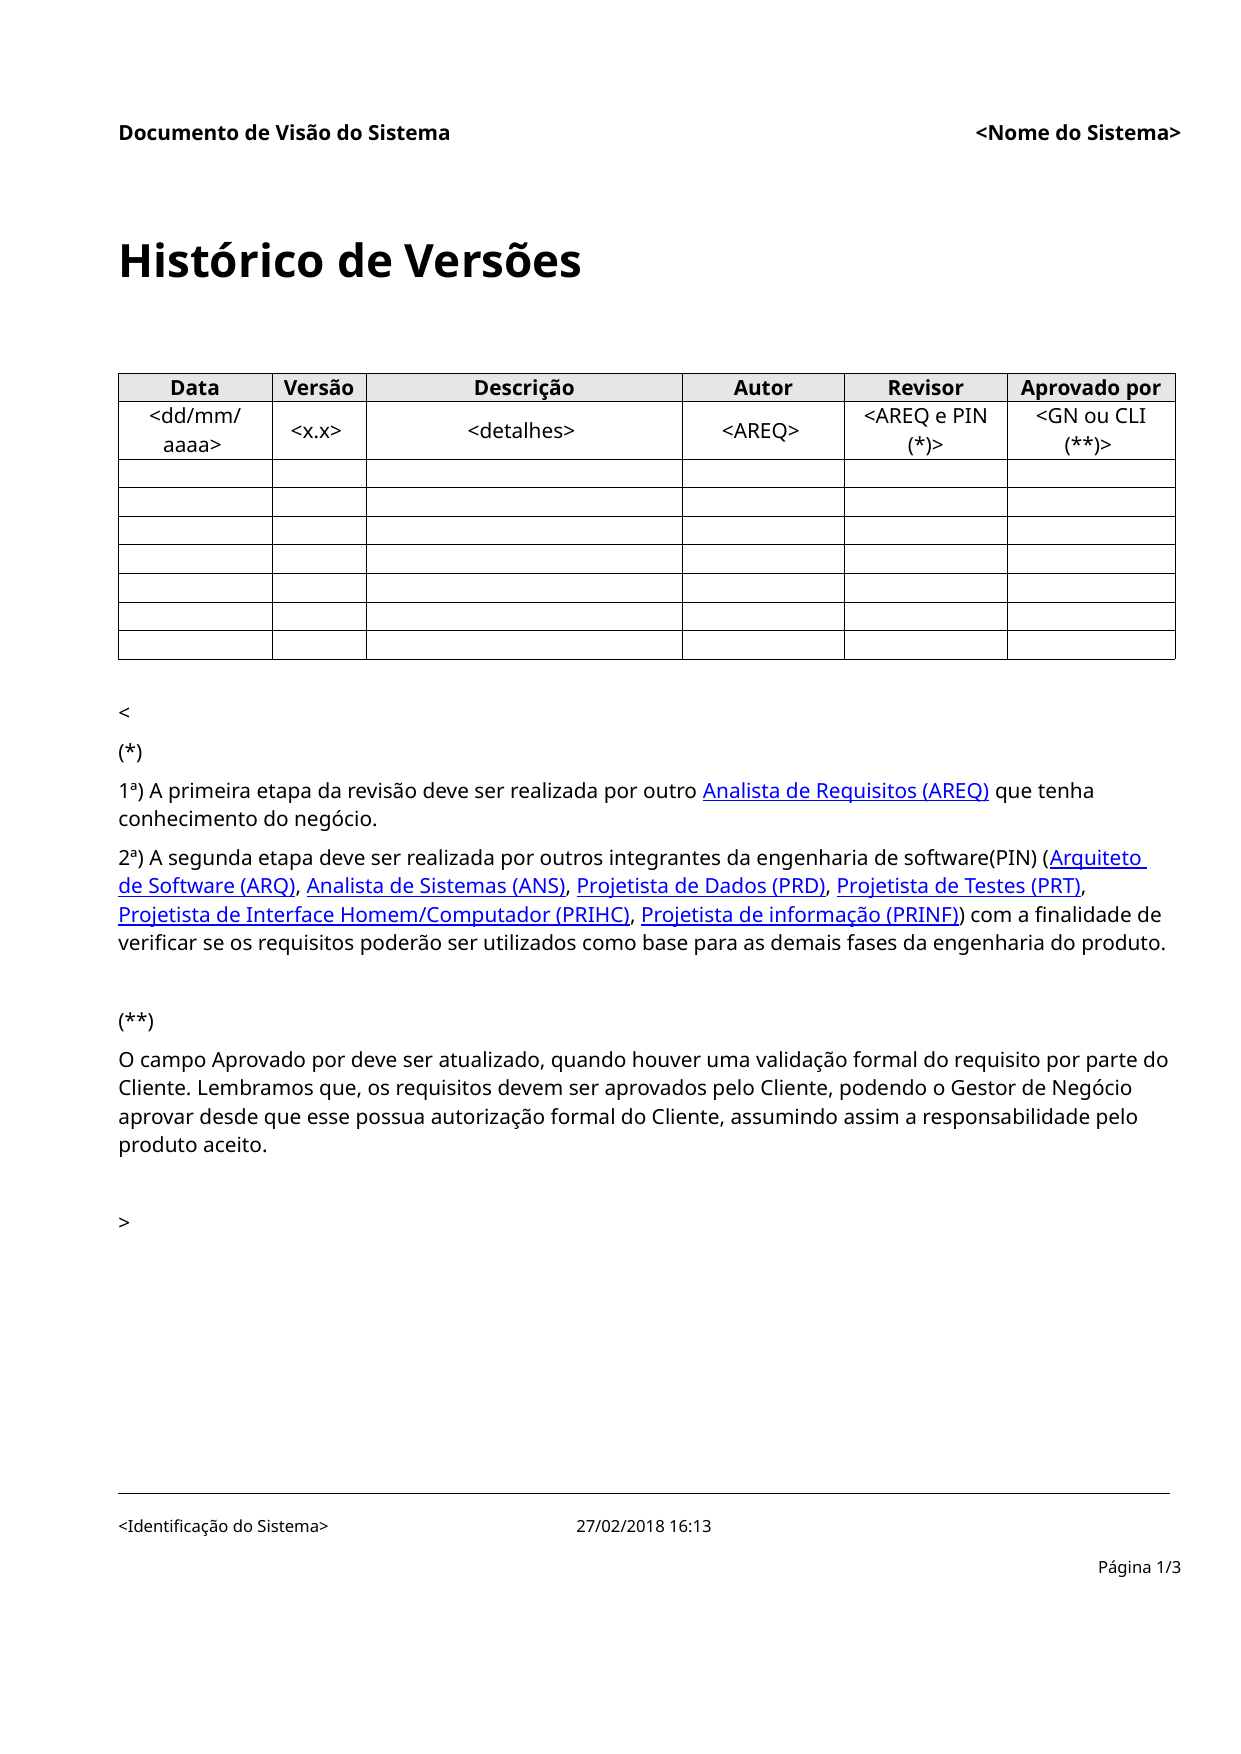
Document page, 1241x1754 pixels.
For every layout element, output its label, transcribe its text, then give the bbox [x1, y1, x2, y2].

table_cell [845, 517, 1007, 544]
table_header Autor [683, 374, 844, 401]
table_cell [273, 631, 366, 659]
table_cell [683, 545, 844, 573]
table_cell [119, 460, 272, 487]
table_header Revisor [845, 374, 1007, 401]
table_cell <x.x> [273, 402, 366, 458]
text O campo Aprovado por deve ser atualizado, quando houver uma validação formal do requisito por parte do Cliente. Lembramos que, os requisitos devem ser aprovados pelo Cliente, podendo o Gestor de Negócio aprovar desde que esse possua autorização formal do Cliente, assumindo assim a responsabilidade pelo produto aceito. [118, 1045, 1170, 1159]
table_cell [367, 574, 682, 602]
table_cell [367, 488, 682, 516]
table_cell [683, 517, 844, 544]
table_cell [845, 574, 1007, 602]
table_cell [683, 488, 844, 516]
table_cell [273, 517, 366, 544]
table_cell [1008, 631, 1175, 659]
table_cell [119, 517, 272, 544]
table_cell [367, 545, 682, 573]
text (*) [118, 737, 1170, 765]
table_cell [273, 545, 366, 573]
table_cell [845, 488, 1007, 516]
table_cell [273, 460, 366, 487]
table_cell [367, 460, 682, 487]
table_cell <AREQ> [683, 402, 844, 458]
table_cell [1008, 460, 1175, 487]
text 2ª) A segunda etapa deve ser realizada por outros integrantes da engenharia de software(PIN) (Arquiteto de Software (ARQ), Analista de Sistemas (ANS), Projetista de Dados (PRD), Projetista de Testes (PRT), Projetista de Interface Homem/Computador (PRIHC), Projetista de informação (PRINF)) com a finalidade de verificar se os requisitos poderão ser utilizados como base para as demais fases da engenharia do produto. [118, 843, 1170, 957]
table_header Aprovado por [1008, 374, 1175, 401]
table_cell [367, 517, 682, 544]
table_cell [1008, 517, 1175, 544]
table_cell [119, 574, 272, 602]
text < [118, 698, 1170, 726]
table_header Descrição [367, 374, 682, 401]
table_header Data [119, 374, 272, 401]
table_cell <dd/mm/aaaa> [119, 402, 272, 458]
table_cell <AREQ e PIN (*)> [845, 402, 1007, 458]
table_cell [367, 631, 682, 659]
table_cell [683, 603, 844, 630]
table_cell [845, 460, 1007, 487]
table_cell [683, 631, 844, 659]
table_cell [273, 603, 366, 630]
table_cell [119, 545, 272, 573]
table_cell [845, 545, 1007, 573]
table_cell [119, 488, 272, 516]
table_cell [683, 574, 844, 602]
table_cell [845, 603, 1007, 630]
table_cell [119, 603, 272, 630]
table_cell <GN ou CLI (**)> [1008, 402, 1175, 458]
table_cell [367, 603, 682, 630]
text (**) [118, 1006, 1170, 1034]
table_cell [1008, 574, 1175, 602]
table_cell [273, 488, 366, 516]
text Histórico de Versões [118, 228, 1170, 291]
table_cell [1008, 603, 1175, 630]
table_cell [273, 574, 366, 602]
table_cell <detalhes> [367, 402, 682, 458]
table_cell [1008, 545, 1175, 573]
table_cell [683, 460, 844, 487]
text 1ª) A primeira etapa da revisão deve ser realizada por outro Analista de Requisitos (AREQ) que tenha conhecimento do negócio. [118, 776, 1170, 833]
table_cell [119, 631, 272, 659]
table_cell [845, 631, 1007, 659]
table_header Versão [273, 374, 366, 401]
table_cell [1008, 488, 1175, 516]
text > [118, 1208, 1170, 1236]
